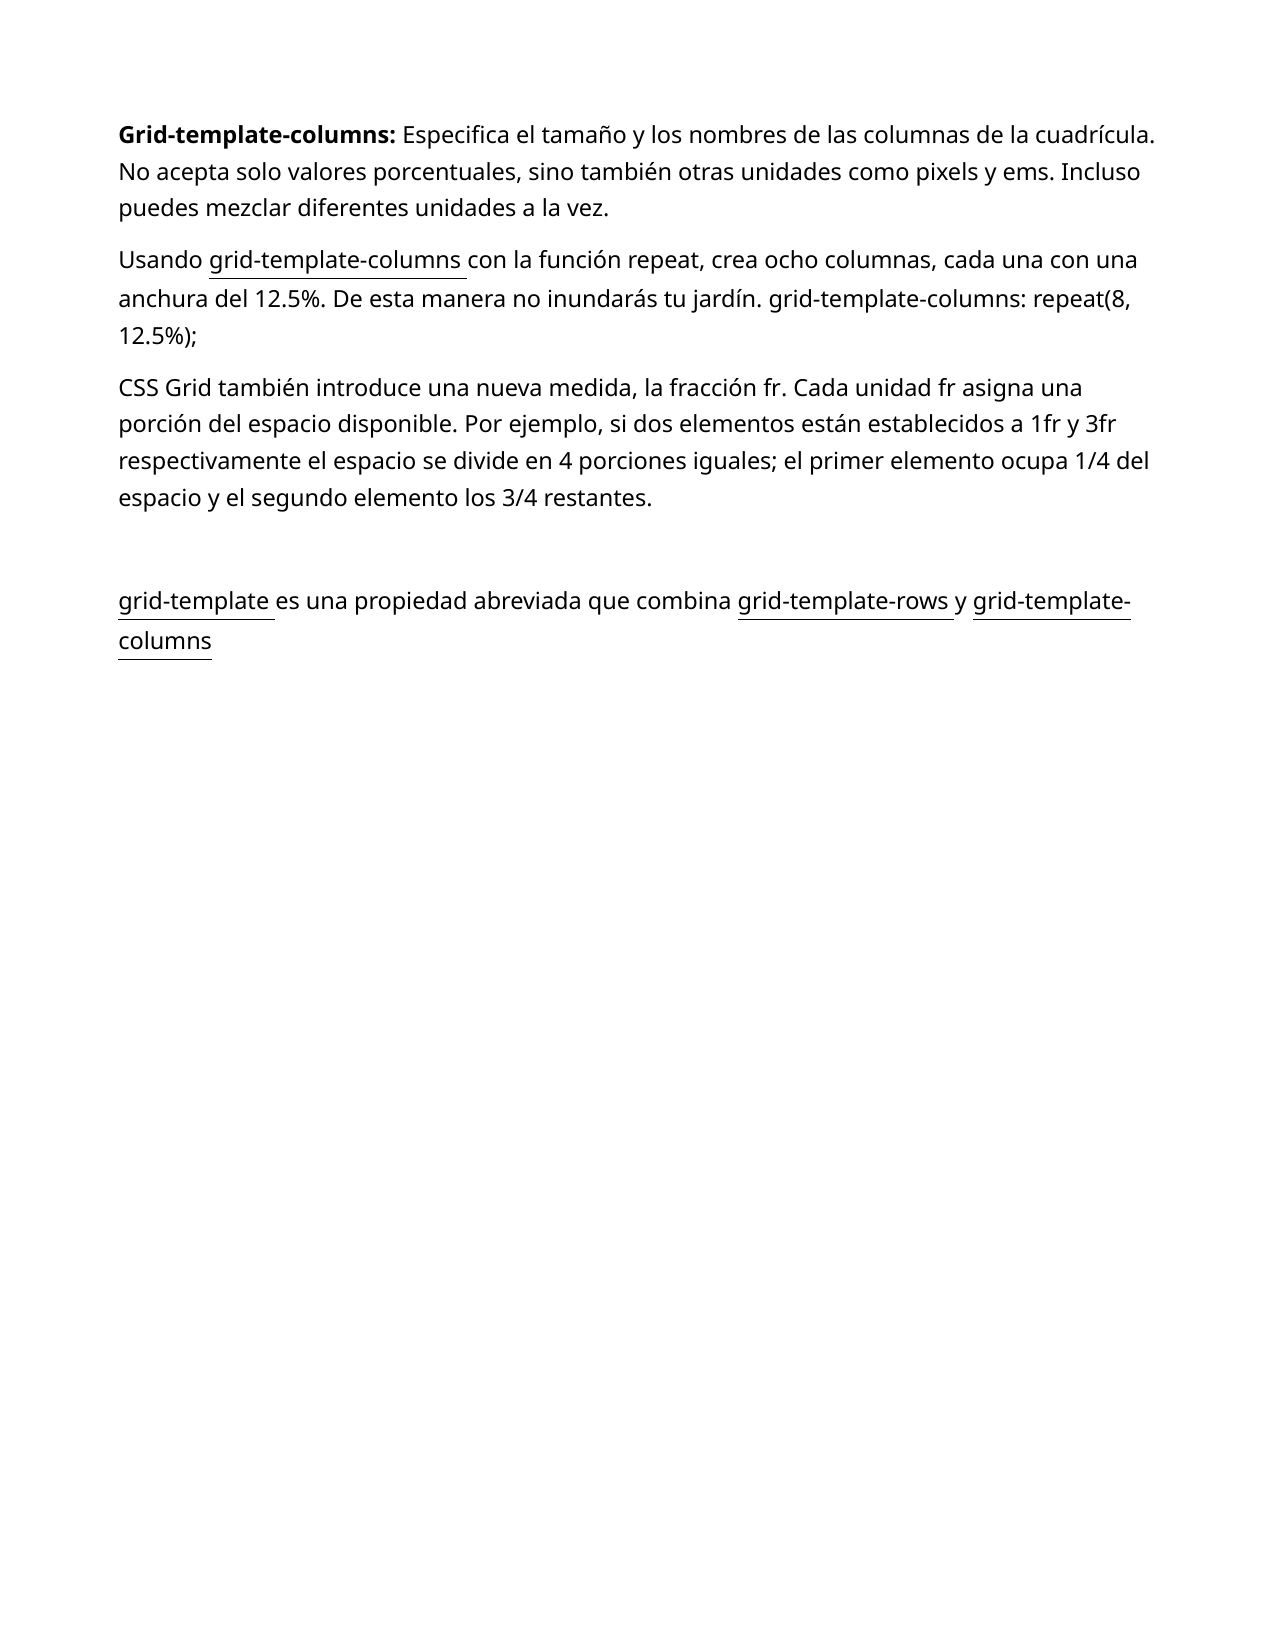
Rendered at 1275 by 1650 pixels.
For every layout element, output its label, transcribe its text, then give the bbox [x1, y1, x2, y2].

text CSS Grid también introduce una nueva medida, la fracción fr. Cada unidad fr asigna una porción del espacio disponible. Por ejemplo, si dos elementos están establecidos a 1fr y 3fr respectivamente el espacio se divide en 4 porciones iguales; el primer elemento ocupa 1/4 del espacio y el segundo elemento los 3/4 restantes. [118, 371, 1157, 513]
text Usando grid-template-columns con la función repeat, crea ocho columnas, cada una con una anchura del 12.5%. De esta manera no inundarás tu jardín. grid-template-columns: repeat(8, 12.5%); [118, 243, 1157, 352]
text Grid-template-columns: Especifica el tamaño y los nombres de las columnas de la cuadrícula. No acepta solo valores porcentuales, sino también otras unidades como pixels y ems. Incluso puedes mezclar diferentes unidades a la vez. [118, 118, 1157, 224]
text grid-template es una propiedad abreviada que combina grid-template-rows y grid-template-columns [118, 584, 1157, 659]
